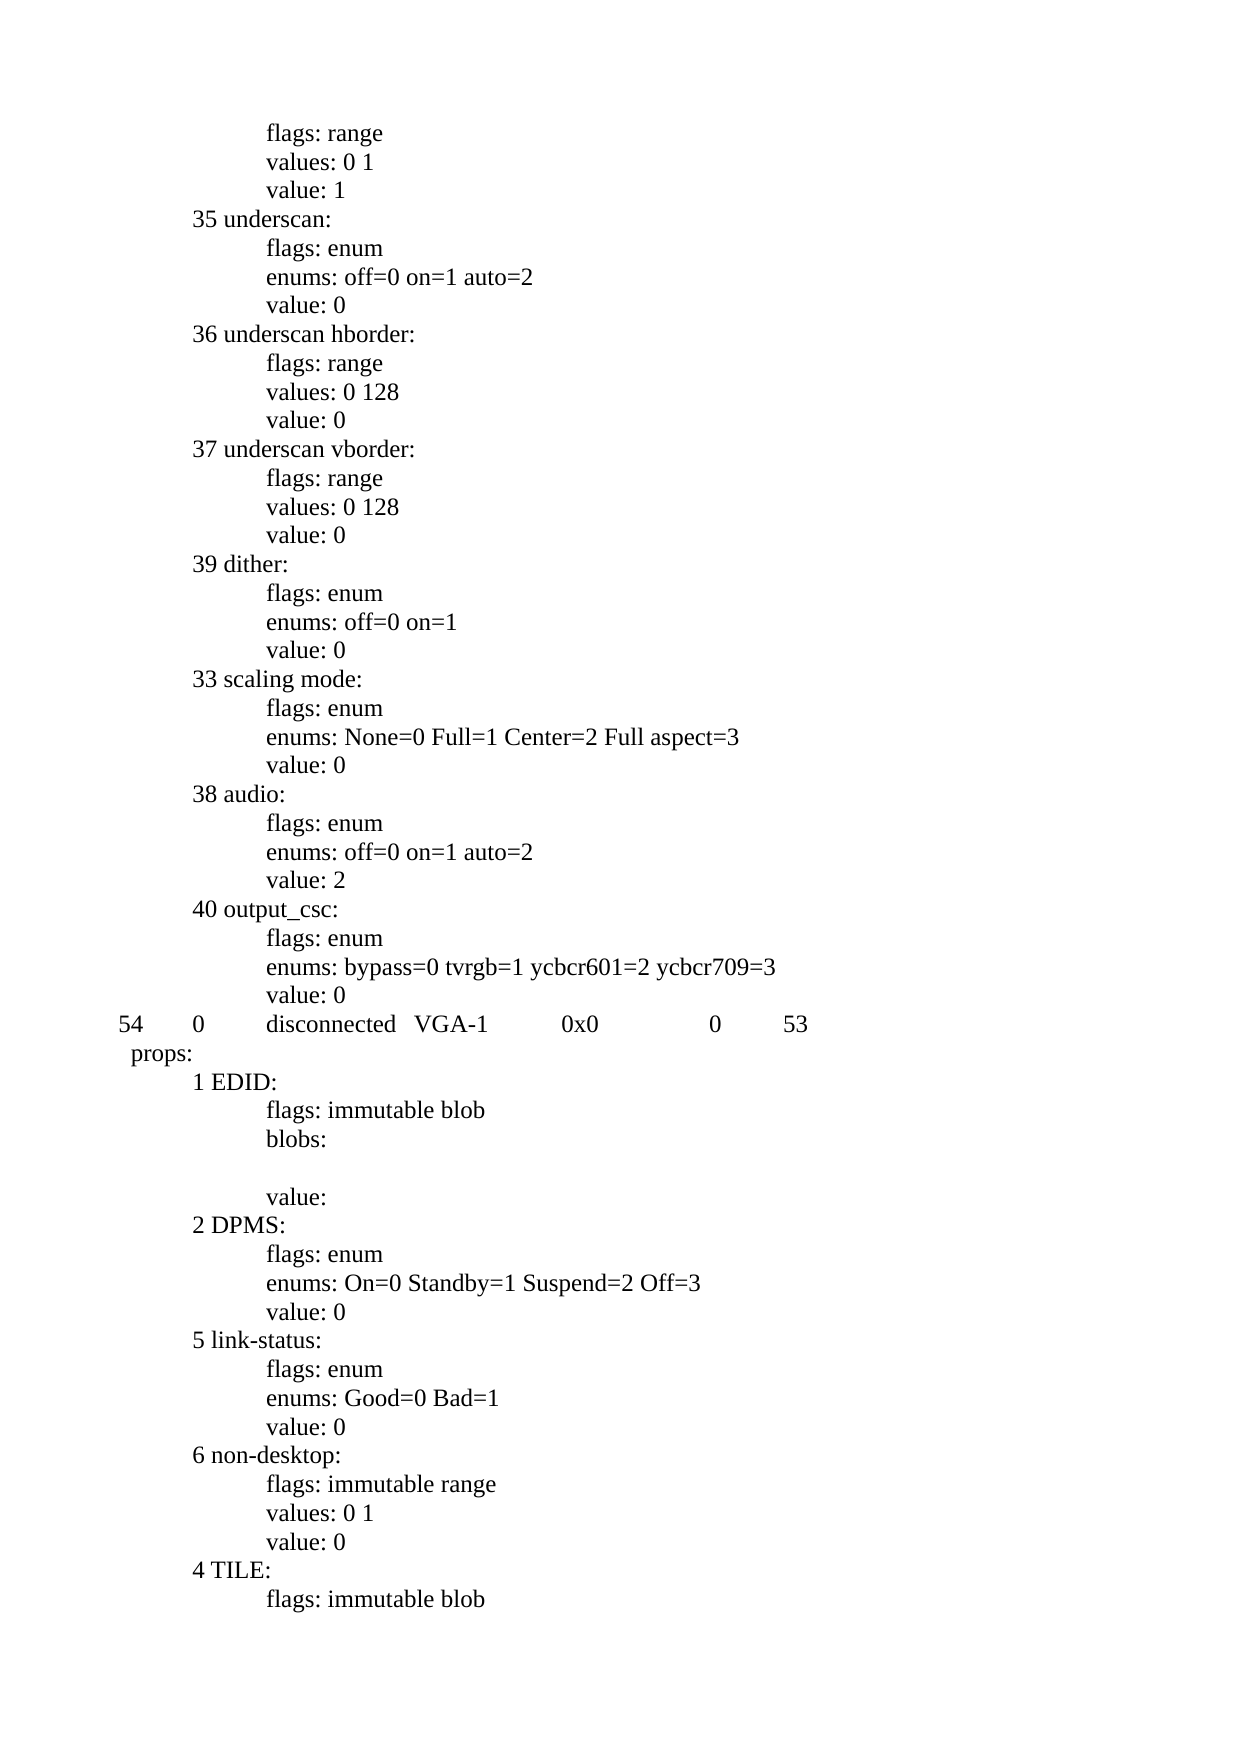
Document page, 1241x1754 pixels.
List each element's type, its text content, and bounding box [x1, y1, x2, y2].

text value: 0 [118, 521, 1122, 549]
text value: 0 [118, 291, 1122, 319]
text 36 underscan hborder: [118, 319, 1122, 348]
text 39 dither: [118, 549, 1122, 578]
text enums: On=0 Standby=1 Suspend=2 Off=3 [118, 1268, 1122, 1297]
text 37 underscan vborder: [118, 434, 1122, 463]
text values: 0 128 [118, 492, 1122, 521]
text flags: enum [118, 923, 1122, 952]
text 38 audio: [118, 779, 1122, 808]
text value: 0 [118, 1412, 1122, 1441]
text enums: off=0 on=1 auto=2 [118, 262, 1122, 291]
text flags: enum [118, 578, 1122, 607]
text values: 0 1 [118, 147, 1122, 176]
text value: 1 [118, 176, 1122, 204]
text enums: None=0 Full=1 Center=2 Full aspect=3 [118, 722, 1122, 751]
text 2 DPMS: [118, 1211, 1122, 1239]
text 35 underscan: [118, 204, 1122, 233]
text flags: range [118, 348, 1122, 377]
text flags: immutable blob [118, 1096, 1122, 1124]
text blobs: [118, 1124, 1122, 1153]
text 33 scaling mode: [118, 664, 1122, 693]
text flags: enum [118, 233, 1122, 262]
text flags: immutable blob [118, 1584, 1122, 1613]
text value: 0 [118, 1527, 1122, 1556]
text flags: immutable range [118, 1469, 1122, 1498]
text enums: Good=0 Bad=1 [118, 1383, 1122, 1412]
text value: [118, 1182, 1122, 1211]
text 5 link-status: [118, 1326, 1122, 1354]
text value: 0 [118, 1297, 1122, 1326]
text flags: enum [118, 1239, 1122, 1268]
text 54 0 disconnected VGA-1 0x0 0 53 [118, 1009, 1122, 1038]
text flags: range [118, 118, 1122, 147]
text values: 0 1 [118, 1498, 1122, 1527]
text enums: off=0 on=1 auto=2 [118, 837, 1122, 866]
text flags: range [118, 463, 1122, 492]
text 40 output_csc: [118, 894, 1122, 923]
text 1 EDID: [118, 1067, 1122, 1096]
text value: 2 [118, 866, 1122, 894]
text enums: bypass=0 tvrgb=1 ycbcr601=2 ycbcr709=3 [118, 952, 1122, 981]
text flags: enum [118, 693, 1122, 722]
text 6 non-desktop: [118, 1441, 1122, 1469]
text 4 TILE: [118, 1556, 1122, 1584]
text value: 0 [118, 406, 1122, 434]
text value: 0 [118, 751, 1122, 779]
text enums: off=0 on=1 [118, 607, 1122, 636]
text props: [118, 1038, 1122, 1067]
text flags: enum [118, 1354, 1122, 1383]
text value: 0 [118, 981, 1122, 1009]
text value: 0 [118, 636, 1122, 664]
text values: 0 128 [118, 377, 1122, 406]
text flags: enum [118, 808, 1122, 837]
